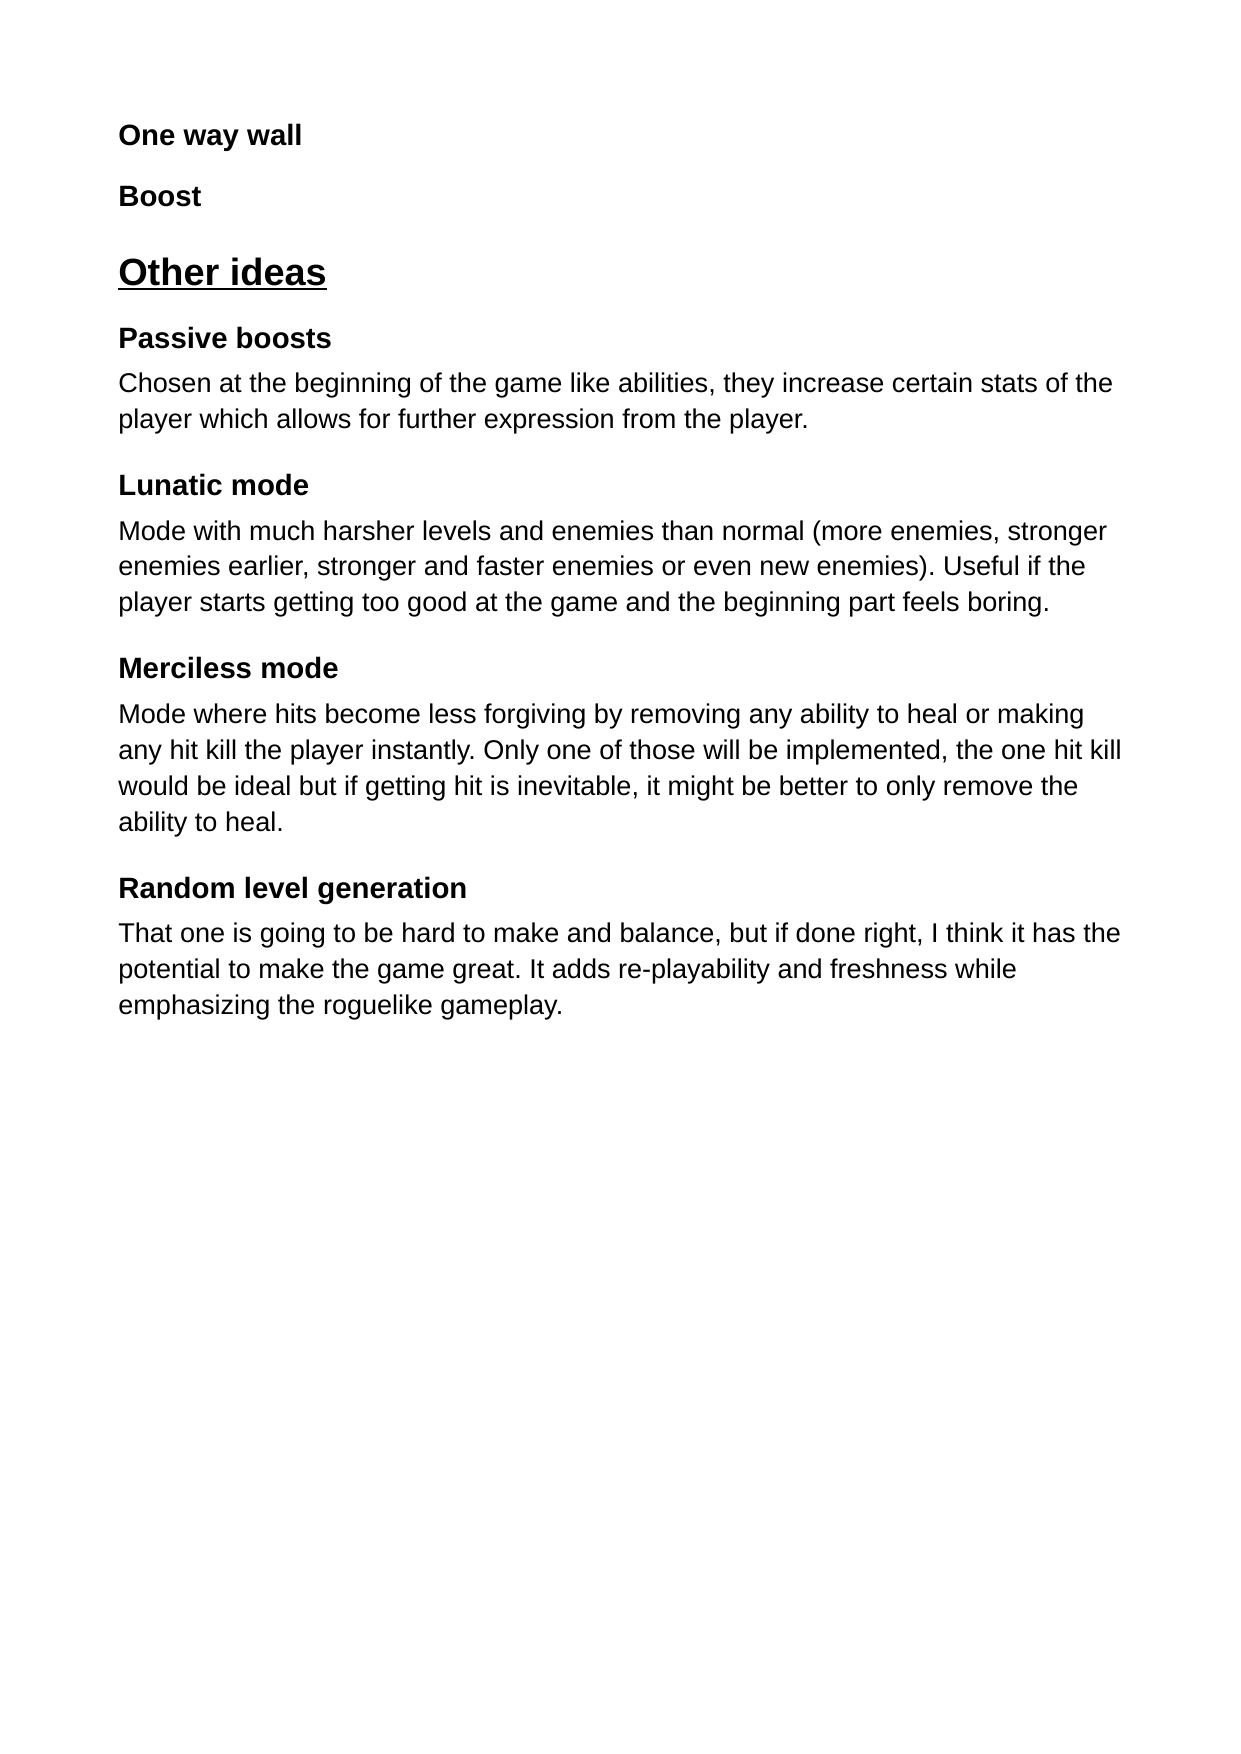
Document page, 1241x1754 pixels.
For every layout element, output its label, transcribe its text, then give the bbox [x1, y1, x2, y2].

text Mode with much harsher levels and enemies than normal (more enemies, stronger enemies earlier, stronger and faster enemies or even new enemies). Useful if the player starts getting too good at the game and the beginning part feels boring. [118, 514, 1122, 618]
subtitle One way wall [118, 118, 1122, 152]
subtitle Other ideas [118, 250, 1122, 294]
text That one is going to be hard to make and balance, but if done right, I think it has the potential to make the game great. It adds re-playability and freshness while emphasizing the roguelike gameplay. [118, 917, 1122, 1020]
text Mode where hits become less forgiving by removing any ability to heal or making any hit kill the player instantly. Only one of those will be implemented, the one hit kill would be ideal but if getting hit is inevitable, it might be better to only remove the ability to heal. [118, 698, 1122, 837]
subtitle Lunatic mode [118, 468, 1122, 502]
text Chosen at the beginning of the game like abilities, they increase certain stats of the player which allows for further expression from the player. [118, 367, 1122, 434]
subtitle Merciless mode [118, 651, 1122, 685]
subtitle Boost [118, 179, 1122, 213]
subtitle Random level generation [118, 871, 1122, 904]
subtitle Passive boosts [118, 321, 1122, 355]
